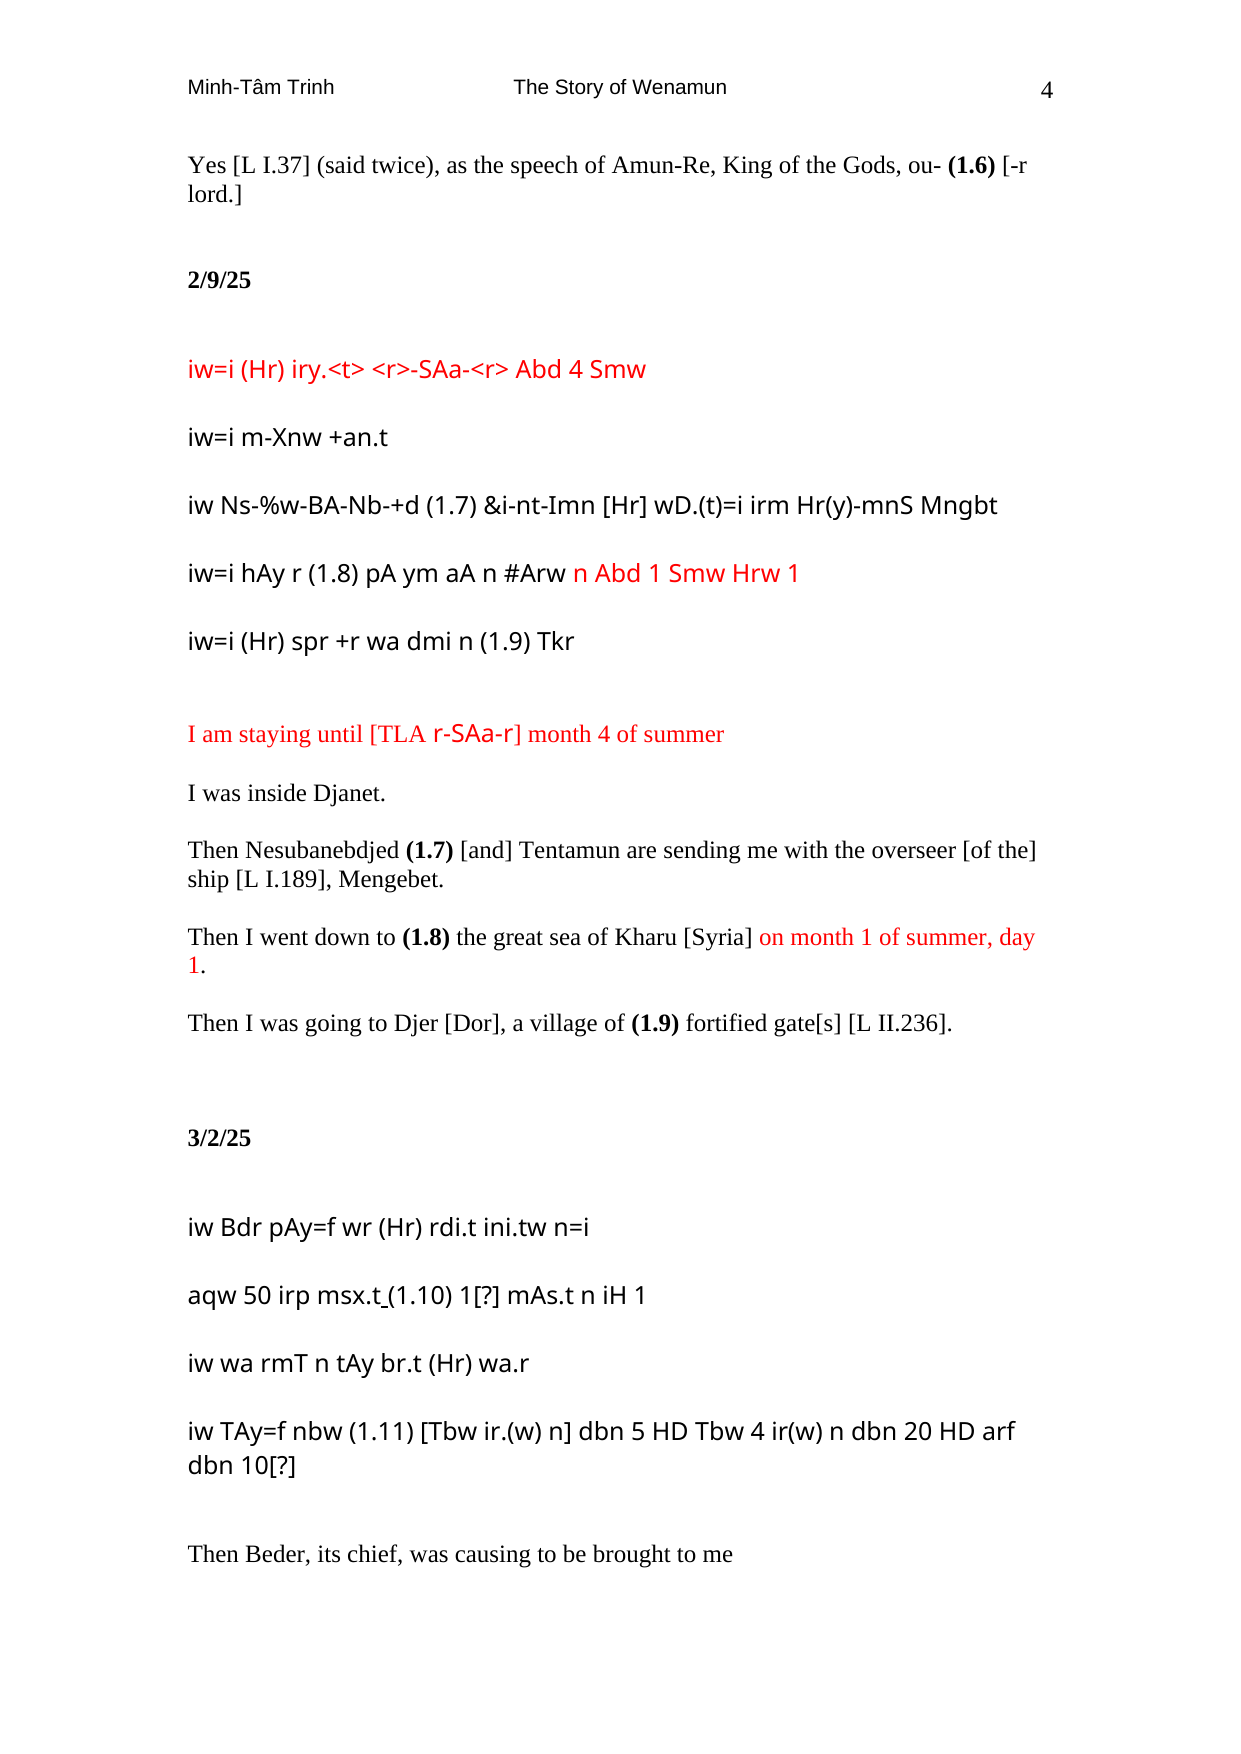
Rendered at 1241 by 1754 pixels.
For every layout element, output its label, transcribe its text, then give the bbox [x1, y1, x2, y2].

text Then Nesubanebdjed (1.7) [and] Tentamun are sending me with the overseer [of the] ship [L I.189], Mengebet. [187, 836, 1053, 893]
text iw=i hAy r (1.8) pA ym aA n #Arw n Abd 1 Smw Hrw 1 [187, 556, 1053, 590]
text Then I was going to Djer [Dor], a village of (1.9) fortified gate[s] [L II.236]. [187, 1008, 1053, 1037]
text iw TAy=f nbw (1.11) [Tbw ir.(w) n] dbn 5 HD Tbw 4 ir(w) n dbn 20 HD arf dbn 10[?] [187, 1414, 1053, 1482]
text iw wa rmT n tAy br.t (Hr) wa.r [187, 1346, 1053, 1380]
text Yes [L I.37] (said twice), as the speech of Amun-Re, King of the Gods, ou- (1.6) [-r lord.] [187, 150, 1053, 207]
text iw Ns-%w-BA-Nb-+d (1.7) &i-nt-Imn [Hr] wD.(t)=i irm Hr(y)-mnS Mngbt [187, 487, 1053, 522]
text iw=i m-Xnw +an.t [187, 419, 1053, 453]
text 2/9/25 [187, 265, 1053, 294]
text I was inside Djanet. [187, 778, 1053, 807]
text Then I went down to (1.8) the great sea of Kharu [Syria] on month 1 of summer, day 1. [187, 922, 1053, 979]
text Then Beder, its chief, was causing to be brought to me [187, 1539, 1053, 1568]
text iw Bdr pAy=f wr (Hr) rdi.t ini.tw n=i [187, 1209, 1053, 1243]
text iw=i (Hr) spr +r wa dmi n (1.9) Tkr [187, 624, 1053, 658]
text 3/2/25 [187, 1123, 1053, 1152]
text iw=i (Hr) iry.<t> <r>-SAa-<r> Abd 4 Smw [187, 351, 1053, 385]
text I am staying until [TLA r-SAa-r] month 4 of summer [187, 715, 1053, 749]
text aqw 50 irp msx.t (1.10) 1[?] mAs.t n iH 1 [187, 1277, 1053, 1312]
